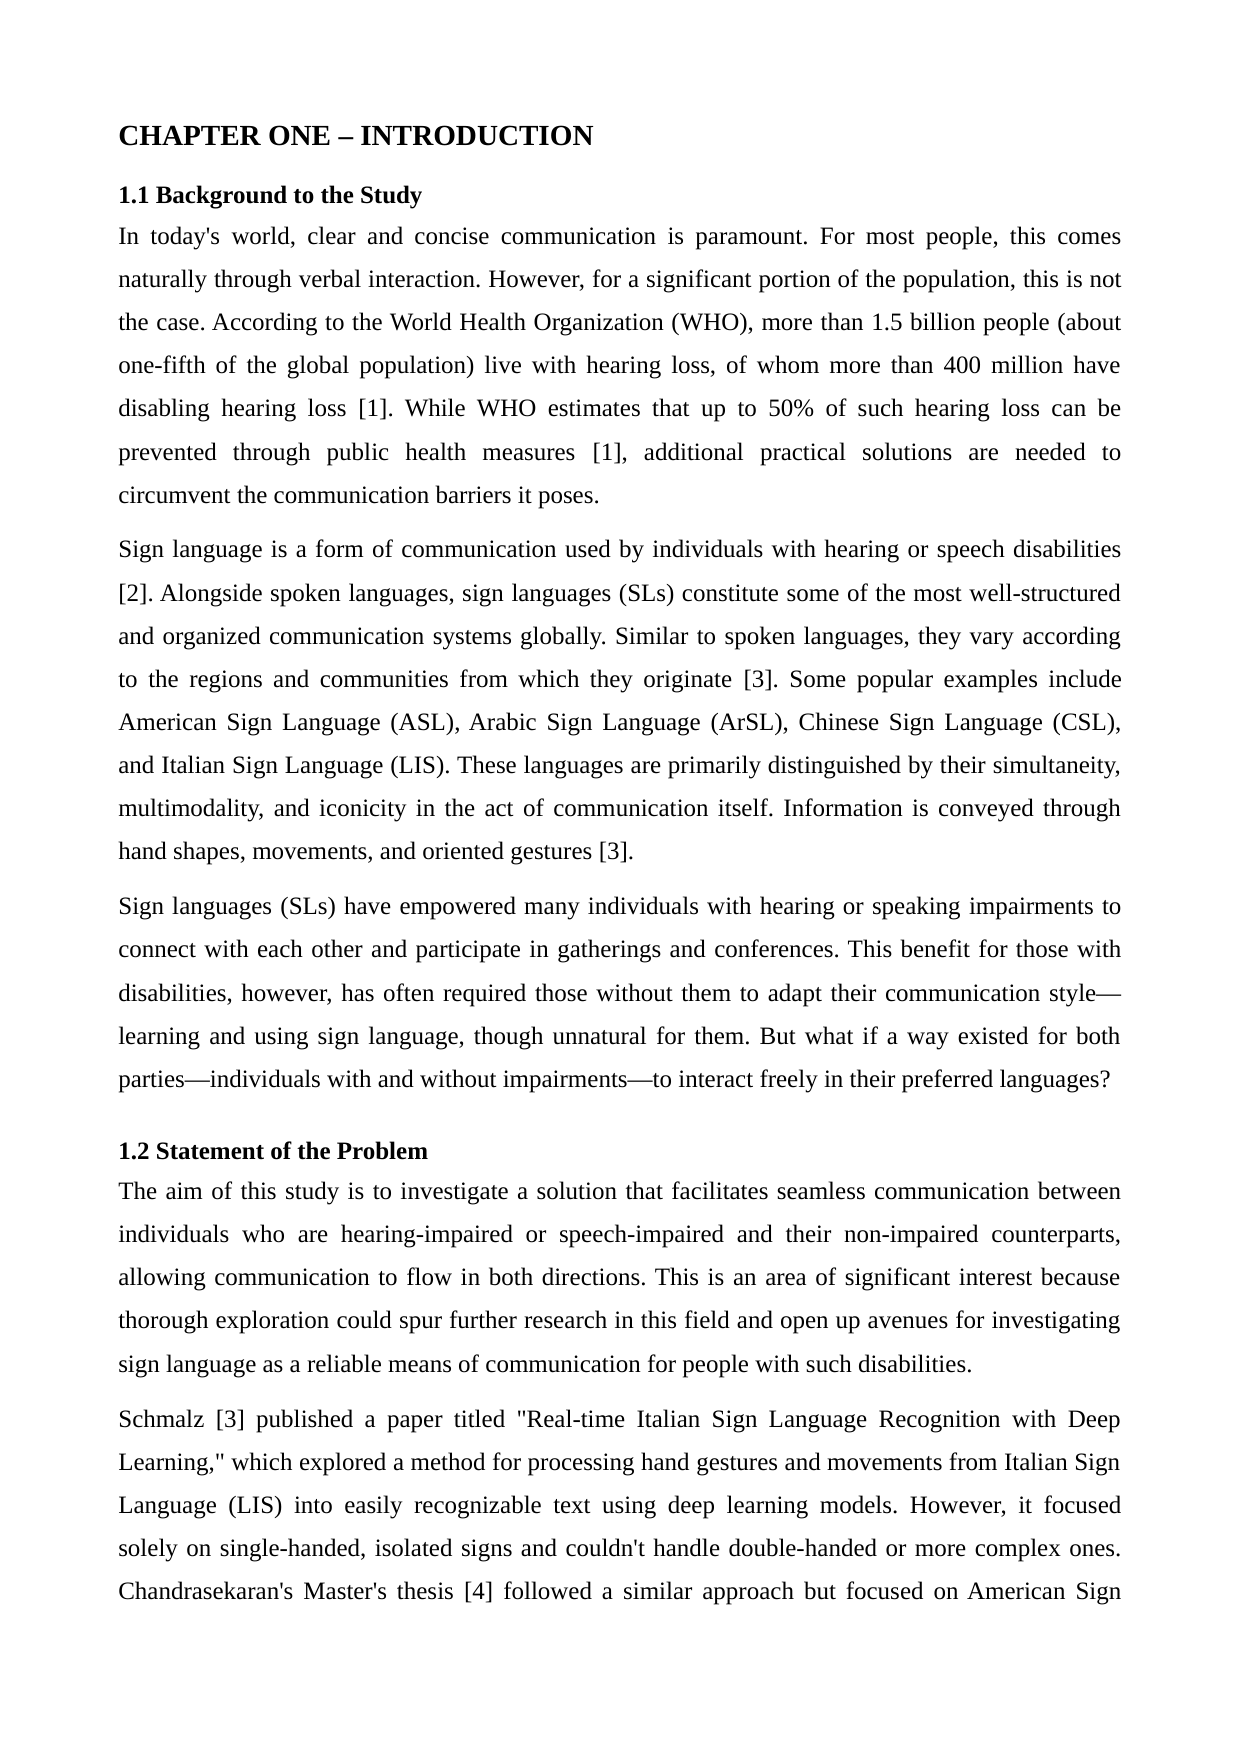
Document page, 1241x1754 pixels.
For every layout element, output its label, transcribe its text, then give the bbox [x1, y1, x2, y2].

text Sign language is a form of communication used by individuals with hearing or speech disabilities [2]. Alongside spoken languages, sign languages (SLs) constitute some of the most well-structured and organized communication systems globally. Similar to spoken languages, they vary according to the regions and communities from which they originate [3]. Some popular examples include American Sign Language (ASL), Arabic Sign Language (ArSL), Chinese Sign Language (CSL), and Italian Sign Language (LIS). These languages are primarily distinguished by their simultaneity, multimodality, and iconicity in the act of communication itself. Information is conveyed through hand shapes, movements, and oriented gestures [3]. [118, 534, 1122, 865]
text Schmalz [3] published a paper titled "Real-time Italian Sign Language Recognition with Deep Learning," which explored a method for processing hand gestures and movements from Italian Sign Language (LIS) into easily recognizable text using deep learning models. However, it focused solely on single-handed, isolated signs and couldn't handle double-handed or more complex ones. Chandrasekaran's Master's thesis [4] followed a similar approach but focused on American Sign [118, 1404, 1122, 1605]
text In today's world, clear and concise communication is paramount. For most people, this comes naturally through verbal interaction. However, for a significant portion of the population, this is not the case. According to the World Health Organization (WHO), more than 1.5 billion people (about one-fifth of the global population) live with hearing loss, of whom more than 400 million have disabling hearing loss [1]. While WHO estimates that up to 50% of such hearing loss can be prevented through public health measures [1], additional practical solutions are needed to circumvent the communication barriers it poses. [118, 221, 1122, 508]
text CHAPTER ONE – INTRODUCTION [118, 118, 1122, 152]
text The aim of this study is to investigate a solution that facilitates seamless communication between individuals who are hearing-impaired or speech-impaired and their non-impaired counterparts, allowing communication to flow in both directions. This is an area of significant interest because thorough exploration could spur further research in this field and open up avenues for investigating sign language as a reliable means of communication for people with such disabilities. [118, 1176, 1122, 1377]
text Sign languages (SLs) have empowered many individuals with hearing or speaking impairments to connect with each other and participate in gatherings and conferences. This benefit for those with disabilities, however, has often required those without them to adapt their communication style—learning and using sign language, though unnatural for them. But what if a way existed for both parties—individuals with and without impairments—to interact freely in their preferred languages? [118, 891, 1122, 1093]
text 1.2 Statement of the Problem [118, 1136, 1122, 1164]
text 1.1 Background to the Study [118, 180, 1122, 209]
